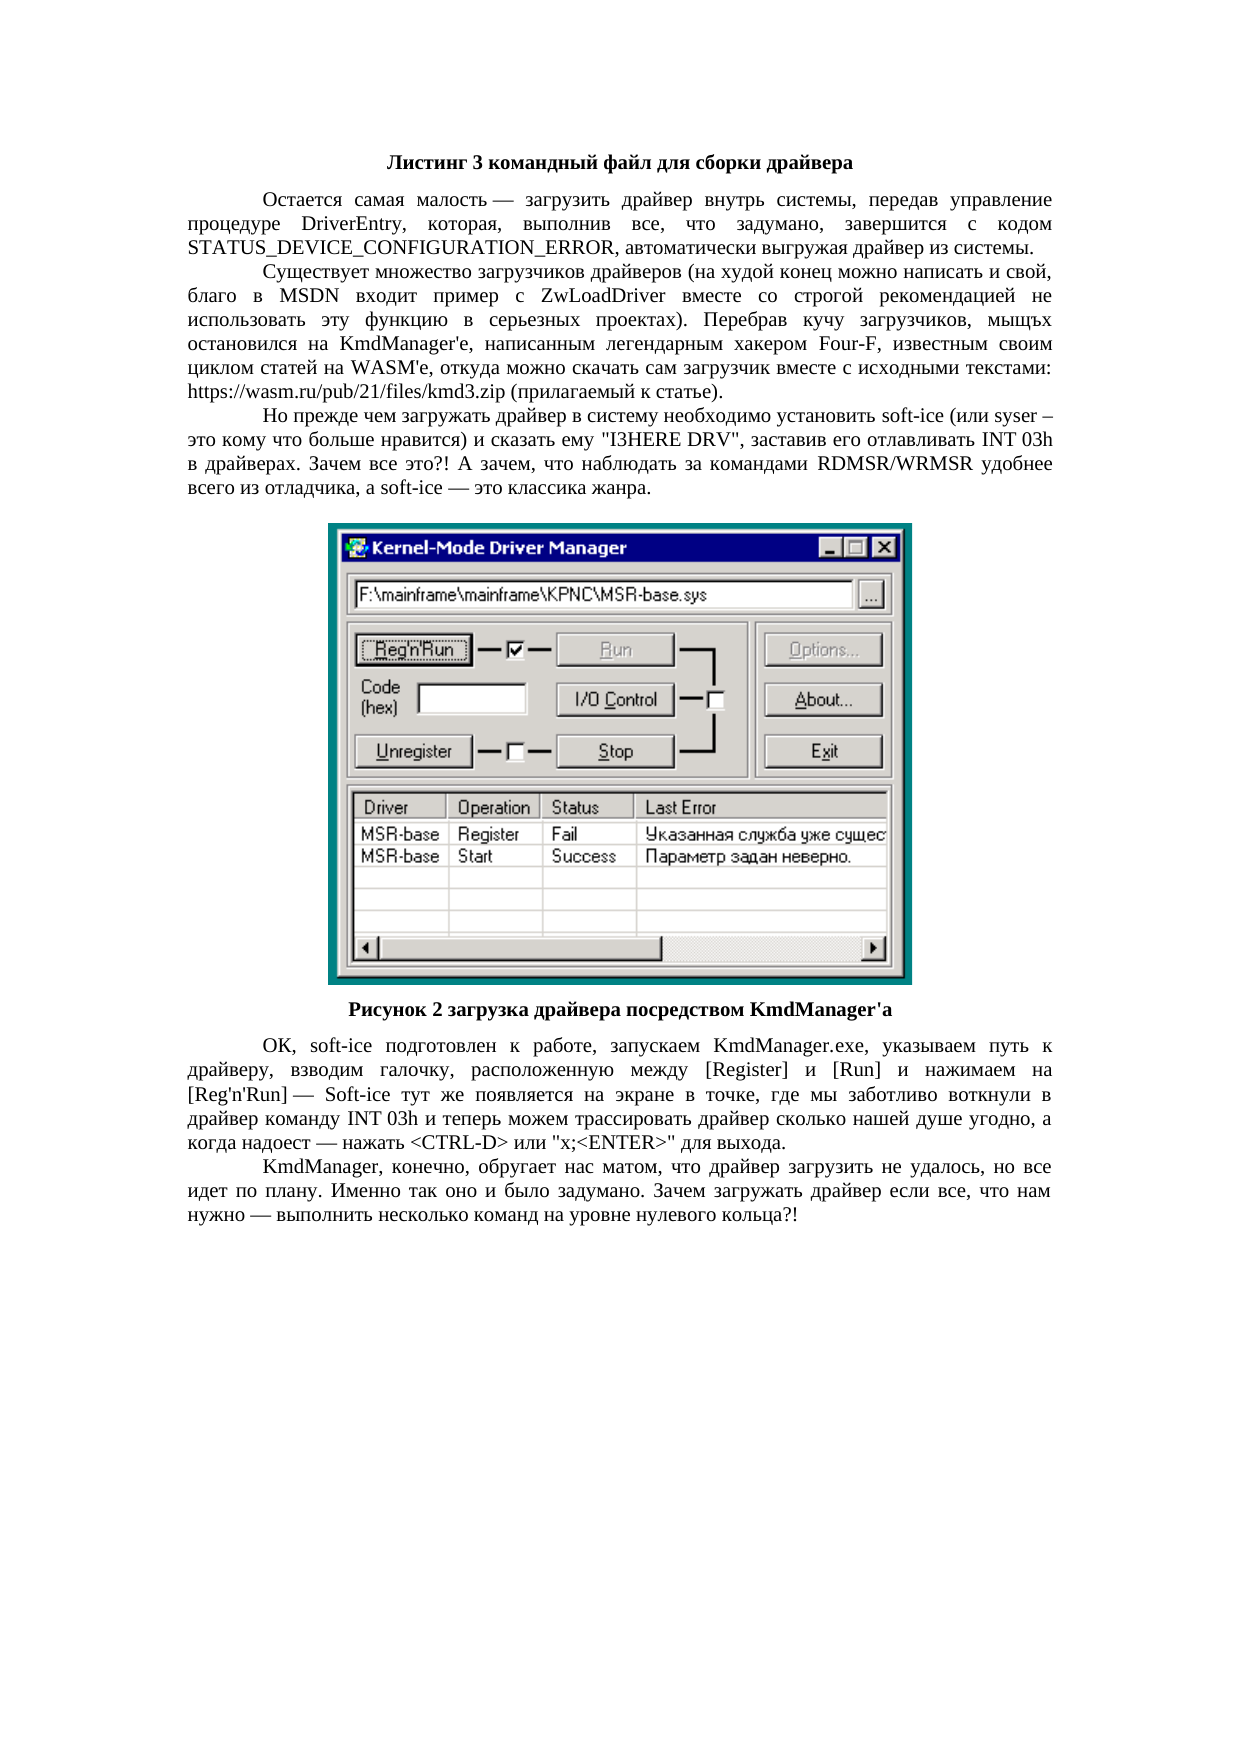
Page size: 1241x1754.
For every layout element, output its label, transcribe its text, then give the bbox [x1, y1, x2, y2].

text Рисунок 2 загрузка драйвера посредством KmdManager'a [187, 997, 1053, 1021]
text KmdManager, конечно, обругает нас матом, что драйвер загрузить не удалось, но все идет по плану. Именно так оно и было задумано. Зачем загружать драйвер если все, что нам нужно — выполнить несколько команд на уровне нулевого кольца?! [187, 1154, 1053, 1226]
text Существует множество загрузчиков драйверов (на худой конец можно написать и свой, благо в MSDN входит пример с ZwLoadDriver вместе со строгой рекомендацией не использовать эту функцию в серьезных проектах). Перебрав кучу загрузчиков, мыщъх остановился на KmdManager'е, написанным легендарным хакером Four-F, известным своим циклом статей на WASM'е, откуда можно скачать сам загрузчик вместе с исходными текстами: https://wasm.ru/pub/21/files/kmd3.zip (прилагаемый к статье). [187, 259, 1053, 403]
text Листинг 3 командный файл для сборки драйвера [187, 150, 1053, 174]
text Остается самая малость — загрузить драйвер внутрь системы, передав управление процедуре DriverEntry, которая, выполнив все, что задумано, завершится с кодом STATUS_DEVICE_CONFIGURATION_ERROR, автоматически выгружая драйвер из системы. [187, 187, 1053, 259]
text Но прежде чем загружать драйвер в систему необходимо установить soft-ice (или syser – это кому что больше нравится) и сказать ему "I3HERE DRV", заставив его отлавливать INT 03h в драйверах. Зачем все это?! А зачем, что наблюдать за командами RDMSR/WRMSR удобнее всего из отладчика, а soft-ice — это классика жанра. [187, 403, 1053, 499]
text ОК, soft-ice подготовлен к работе, запускаем KmdManager.exe, указываем путь к драйверу, взводим галочку, расположенную между [Register] и [Run] и нажимаем на [Reg'n'Run] — Soft-ice тут же появляется на экране в точке, где мы заботливо воткнули в драйвер команду INT 03h и теперь можем трассировать драйвер сколько нашей душе угодно, а когда надоест — нажать <CTRL-D> или "x;<ENTER>" для выхода. [187, 1033, 1053, 1154]
picture [328, 523, 913, 985]
